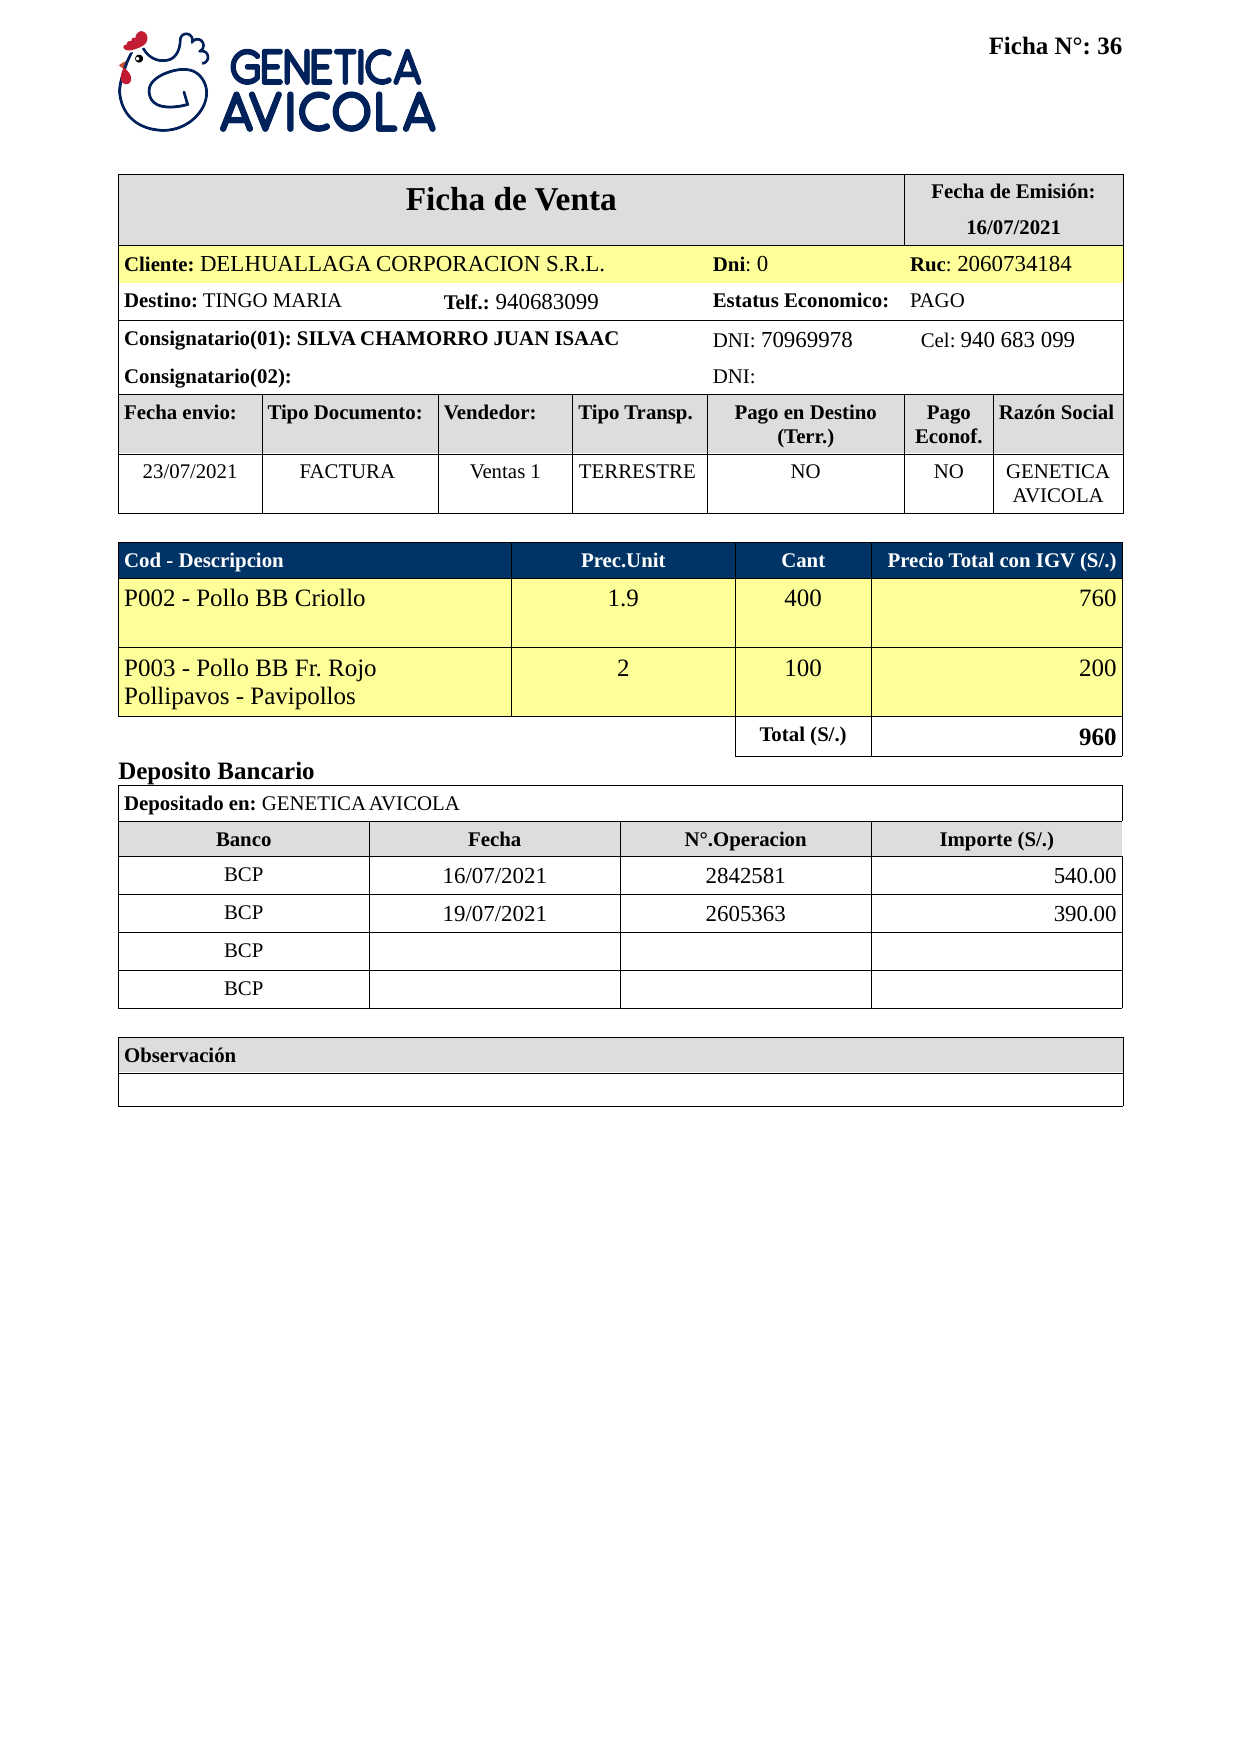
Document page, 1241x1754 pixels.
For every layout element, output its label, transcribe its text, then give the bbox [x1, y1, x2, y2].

table_cell BCP [119, 933, 369, 970]
table_cell 400 [736, 579, 871, 647]
table_cell Razón Social [994, 395, 1123, 453]
table_cell P003 - Pollo BB Fr. Rojo Pollipavos - Pavipollos [119, 648, 511, 716]
table_cell Destino: TINGO MARIA [119, 283, 438, 320]
table_cell [511, 717, 735, 756]
table_cell P002 - Pollo BB Criollo [119, 579, 511, 647]
table_cell 2605363 [621, 895, 871, 932]
table_cell Telf.: 940683099 [438, 283, 707, 320]
table_cell Vendedor: [439, 395, 572, 453]
table_cell [621, 933, 871, 970]
table_cell DNI: 70969978 [707, 321, 915, 358]
table_header Fecha de Emisión: [905, 175, 1123, 209]
table_header Prec.Unit [512, 543, 735, 578]
table_cell [370, 933, 620, 970]
table_cell DNI: [707, 358, 1123, 394]
table_cell 16/07/2021 [370, 857, 620, 894]
table_cell 760 [872, 579, 1122, 647]
table_cell [621, 971, 871, 1008]
table_cell Ruc: 2060734184 [904, 246, 1123, 283]
table_cell [872, 971, 1122, 1008]
picture [118, 31, 436, 132]
table_cell Consignatario(02): [119, 358, 707, 394]
table_cell 16/07/2021 [905, 209, 1123, 245]
table_cell N°.Operacion [621, 822, 871, 856]
table_cell Estatus Economico: [707, 283, 904, 320]
table_cell [118, 717, 511, 756]
table_cell Consignatario(01): SILVA CHAMORRO JUAN ISAAC [119, 321, 707, 358]
table_header Precio Total con IGV (S/.) [872, 543, 1122, 578]
table_cell Pago en Destino (Terr.) [708, 395, 904, 453]
table_cell Cel: 940 683 099 [915, 321, 1123, 358]
table_header Cod - Descripcion [119, 543, 511, 578]
table_cell Cliente: DELHUALLAGA CORPORACION S.R.L. [119, 246, 707, 283]
table_cell 390.00 [872, 895, 1122, 932]
text Deposito Bancario [118, 756, 1122, 785]
table_cell 23/07/2021 [119, 455, 262, 513]
table_cell 19/07/2021 [370, 895, 620, 932]
table_cell 2842581 [621, 857, 871, 894]
table_cell Tipo Transp. [573, 395, 707, 453]
table_header Cant [736, 543, 871, 578]
table_cell Banco [119, 822, 369, 856]
table_header Ficha de Venta [119, 175, 904, 245]
table_cell BCP [119, 895, 369, 932]
table_header Observación [119, 1038, 1123, 1072]
table_cell 100 [736, 648, 871, 716]
table_cell Fecha envio: [119, 395, 262, 453]
table_cell Total (S/.) [736, 717, 871, 756]
table_cell BCP [119, 857, 369, 894]
table_cell TERRESTRE [573, 455, 707, 513]
table_header Depositado en: GENETICA AVICOLA [119, 786, 1122, 821]
table_cell [370, 971, 620, 1008]
table_cell NO [905, 455, 993, 513]
table_cell 960 [872, 717, 1122, 756]
table_cell Pago Econof. [905, 395, 993, 453]
table_cell [119, 1074, 1123, 1106]
table_cell GENETICA AVICOLA [994, 455, 1123, 513]
table_cell 200 [872, 648, 1122, 716]
table_cell PAGO [904, 283, 1123, 320]
table_cell 540.00 [872, 857, 1122, 894]
table_cell NO [708, 455, 904, 513]
table_cell [872, 933, 1122, 970]
table_cell 1.9 [512, 579, 735, 647]
table_cell 2 [512, 648, 735, 716]
table_cell Ventas 1 [439, 455, 572, 513]
table_cell BCP [119, 971, 369, 1008]
table_cell Importe (S/.) [872, 822, 1122, 856]
table_cell Dni: 0 [707, 246, 904, 283]
table_cell Fecha [370, 822, 620, 856]
table_cell Tipo Documento: [263, 395, 438, 453]
table_cell FACTURA [263, 455, 438, 513]
